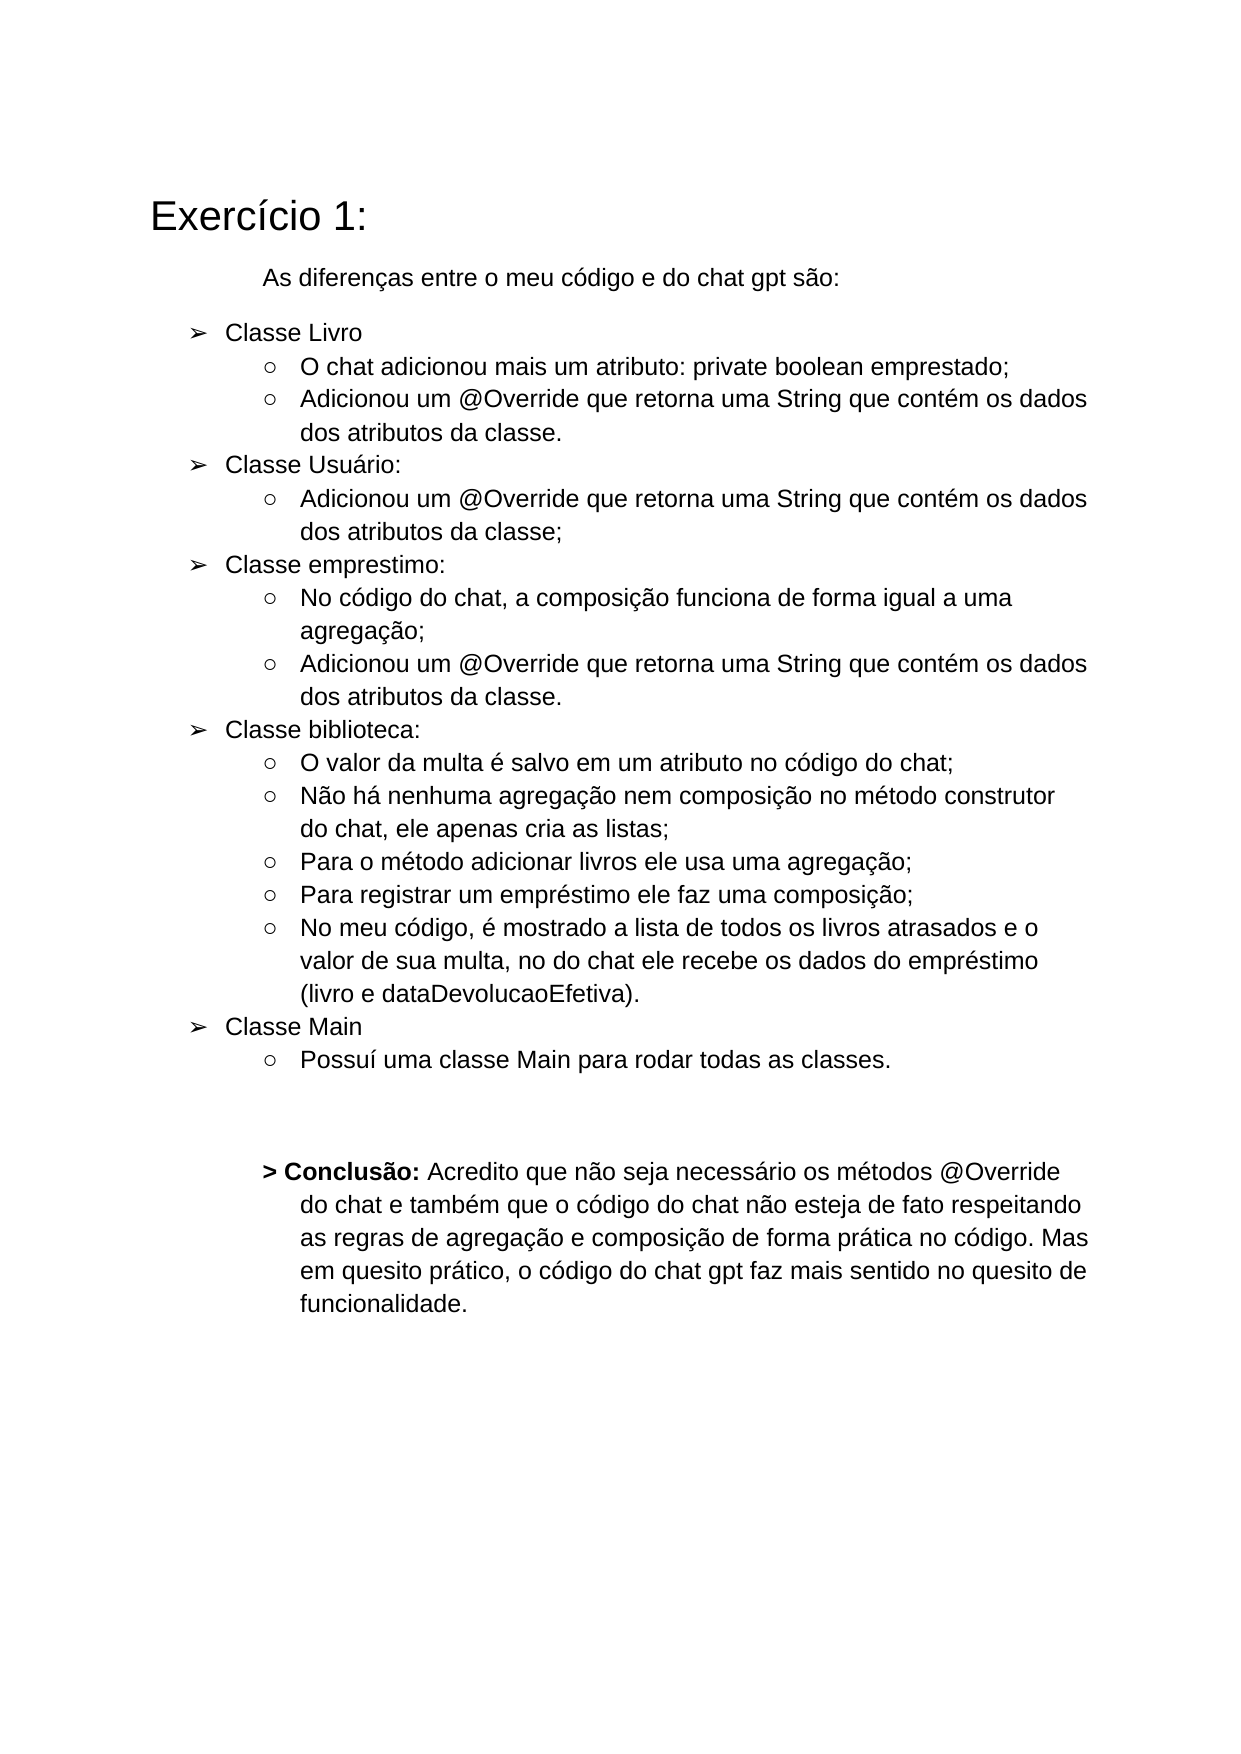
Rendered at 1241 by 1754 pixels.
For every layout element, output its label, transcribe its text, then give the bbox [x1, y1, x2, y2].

list Classe biblioteca: [187, 715, 1090, 743]
text As diferenças entre o meu código e do chat gpt são: [262, 262, 1090, 291]
text > Conclusão: Acredito que não seja necessário os métodos @Override do chat e também que o código do chat não esteja de fato respeitando as regras de agregação e composição de forma prática no código. Mas em quesito prático, o código do chat gpt faz mais sentido no quesito de funcionalidade. [262, 1157, 1090, 1318]
list Possuí uma classe Main para rodar todas as classes. [262, 1045, 1090, 1074]
list Classe Main [187, 1012, 1090, 1041]
list Adicionou um @Override que retorna uma String que contém os dados dos atributos da classe. [262, 384, 1090, 446]
list Adicionou um @Override que retorna uma String que contém os dados dos atributos da classe. [262, 649, 1090, 710]
subtitle Exercício 1: [150, 192, 1090, 239]
list Classe Usuário: [187, 451, 1090, 479]
list No meu código, é mostrado a lista de todos os livros atrasados e o valor de sua multa, no do chat ele recebe os dados do empréstimo (livro e dataDevolucaoEfetiva). [262, 913, 1090, 1008]
list Adicionou um @Override que retorna uma String que contém os dados dos atributos da classe; [262, 483, 1090, 545]
list No código do chat, a composição funciona de forma igual a uma agregação; [262, 583, 1090, 644]
list Classe emprestimo: [187, 549, 1090, 578]
list O valor da multa é salvo em um atributo no código do chat; [262, 748, 1090, 776]
list Para registrar um empréstimo ele faz uma composição; [262, 880, 1090, 908]
list O chat adicionou mais um atributo: private boolean emprestado; [262, 351, 1090, 380]
list Não há nenhuma agregação nem composição no método construtor do chat, ele apenas cria as listas; [262, 781, 1090, 842]
list Classe Livro [187, 318, 1090, 347]
list Para o método adicionar livros ele usa uma agregação; [262, 847, 1090, 876]
